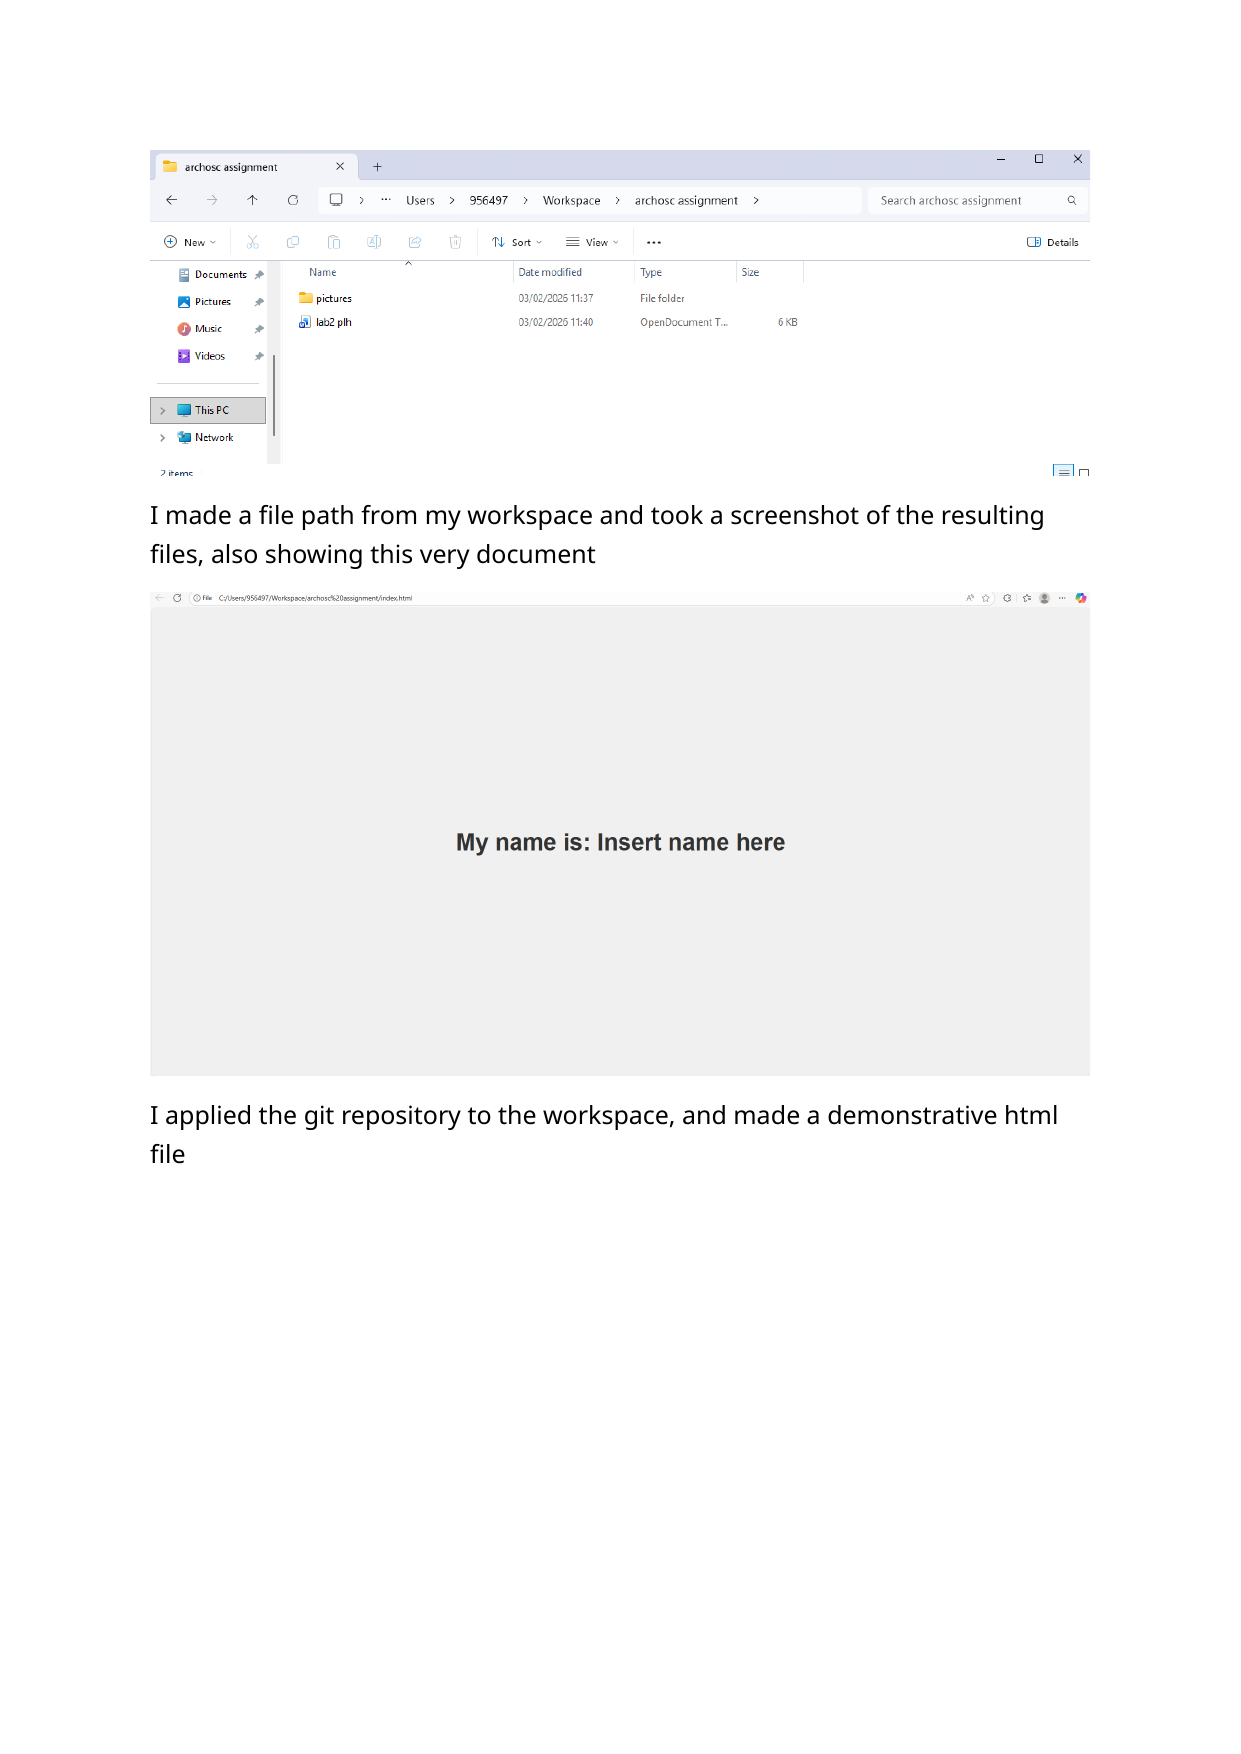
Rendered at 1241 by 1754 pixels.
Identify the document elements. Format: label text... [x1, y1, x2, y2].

text I applied the git repository to the workspace, and made a demonstrative html file [150, 1098, 1090, 1171]
text I made a file path from my workspace and took a screenshot of the resulting files, also showing this very document [150, 497, 1090, 571]
